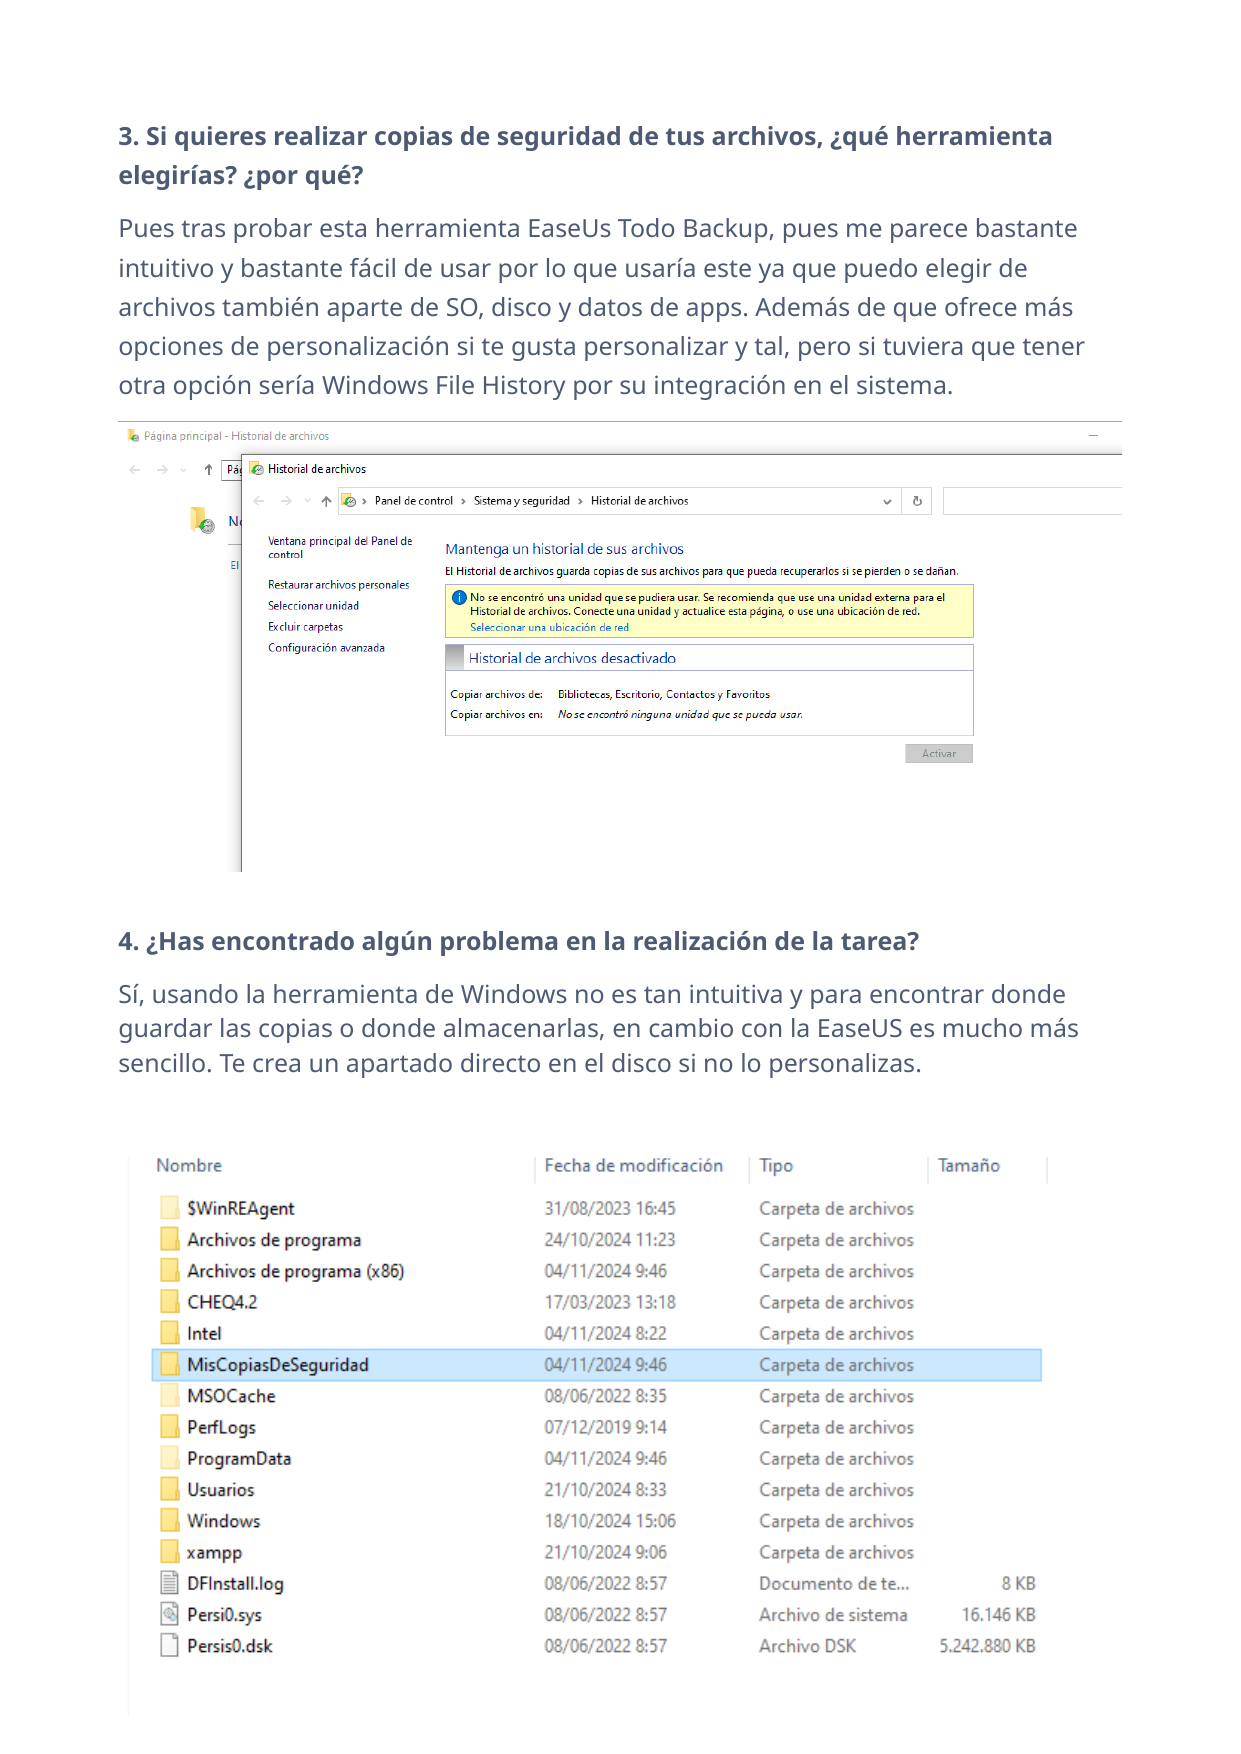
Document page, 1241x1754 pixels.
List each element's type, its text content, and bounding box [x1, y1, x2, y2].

text Pues tras probar esta herramienta EaseUs Todo Backup, pues me parece bastante intuitivo y bastante fácil de usar por lo que usaría este ya que puedo elegir de archivos también aparte de SO, disco y datos de apps. Además de que ofrece más opciones de personalización si te gusta personalizar y tal, pero si tuviera que tener otra opción sería Windows File History por su integración en el sistema. [118, 211, 1122, 402]
picture [126, 1157, 1130, 1721]
text Sí, usando la herramienta de Windows no es tan intuitiva y para encontrar donde guardar las copias o donde almacenarlas, en cambio con la EaseUS es mucho más sencillo. Te crea un apartado directo en el disco si no lo personalizas. [118, 977, 1122, 1079]
picture [118, 421, 1123, 872]
text 3. Si quieres realizar copias de seguridad de tus archivos, ¿qué herramienta elegirías? ¿por qué? [118, 118, 1122, 191]
text 4. ¿Has encontrado algún problema en la realización de la tarea? [118, 923, 1122, 957]
